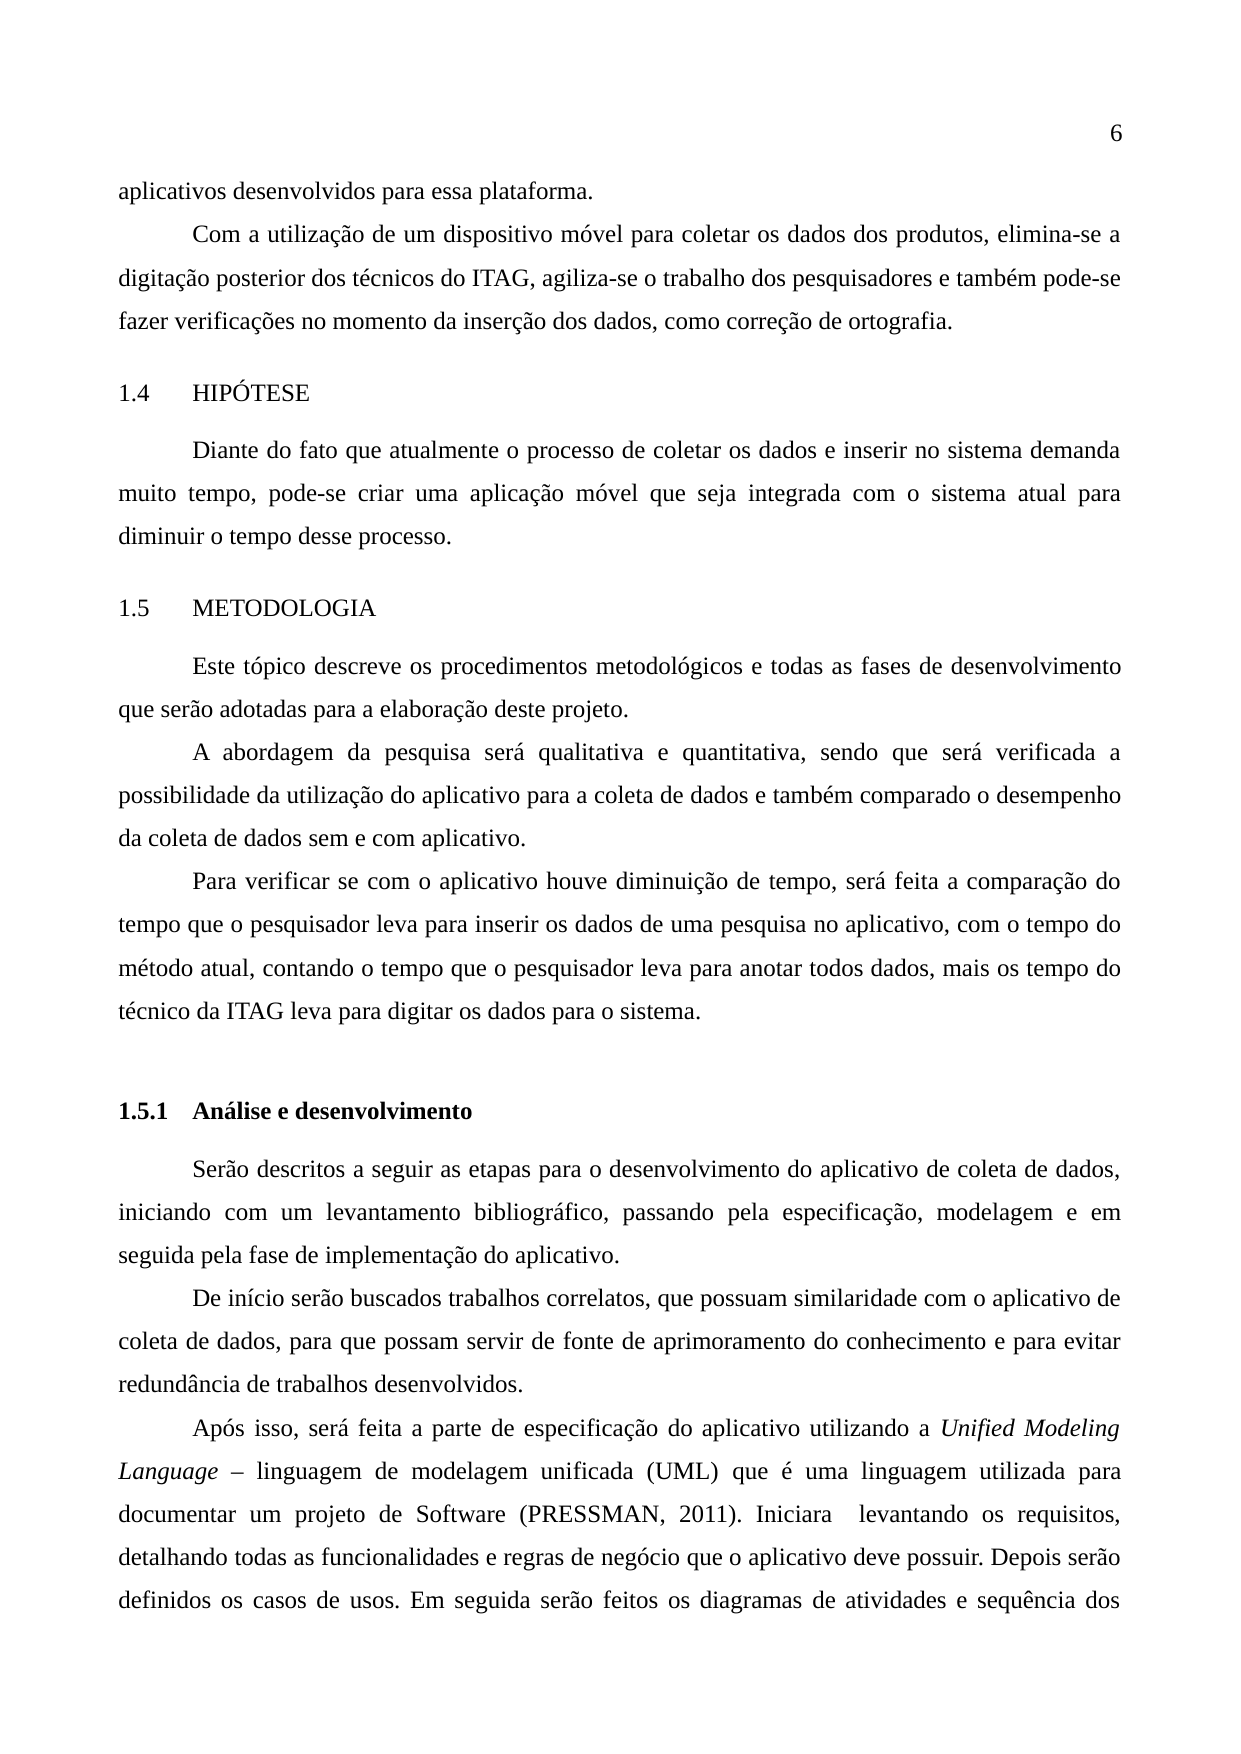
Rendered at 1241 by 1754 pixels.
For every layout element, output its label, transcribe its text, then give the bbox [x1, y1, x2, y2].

text Este tópico descreve os procedimentos metodológicos e todas as fases de desenvolvimento que serão adotadas para a elaboração deste projeto. [118, 651, 1122, 723]
subtitle METODOLOGIA [118, 593, 1122, 622]
text De início serão buscados trabalhos correlatos, que possuam similaridade com o aplicativo de coleta de dados, para que possam servir de fonte de aprimoramento do conhecimento e para evitar redundância de trabalhos desenvolvidos. [118, 1283, 1122, 1398]
text Serão descritos a seguir as etapas para o desenvolvimento do aplicativo de coleta de dados, iniciando com um levantamento bibliográfico, passando pela especificação, modelagem e em seguida pela fase de implementação do aplicativo. [118, 1154, 1122, 1269]
text Após isso, será feita a parte de especificação do aplicativo utilizando a Unified Modeling Language – linguagem de modelagem unificada (UML) que é uma linguagem utilizada para documentar um projeto de Software (PRESSMAN, 2011). Iniciara levantando os requisitos, detalhando todas as funcionalidades e regras de negócio que o aplicativo deve possuir. Depois serão definidos os casos de usos. Em seguida serão feitos os diagramas de atividades e sequência dos [118, 1413, 1122, 1614]
text A abordagem da pesquisa será qualitativa e quantitativa, sendo que será verificada a possibilidade da utilização do aplicativo para a coleta de dados e também comparado o desempenho da coleta de dados sem e com aplicativo. [118, 737, 1122, 852]
subtitle Análise e desenvolvimento [118, 1096, 1122, 1125]
text Diante do fato que atualmente o processo de coletar os dados e inserir no sistema demanda muito tempo, pode-se criar uma aplicação móvel que seja integrada com o sistema atual para diminuir o tempo desse processo. [118, 435, 1122, 550]
text Com a utilização de um dispositivo móvel para coletar os dados dos produtos, elimina-se a digitação posterior dos técnicos do ITAG, agiliza-se o trabalho dos pesquisadores e também pode-se fazer verificações no momento da inserção dos dados, como correção de ortografia. [118, 219, 1122, 334]
text aplicativos desenvolvidos para essa plataforma. [118, 176, 1122, 205]
text Para verificar se com o aplicativo houve diminuição de tempo, será feita a comparação do tempo que o pesquisador leva para inserir os dados de uma pesquisa no aplicativo, com o tempo do método atual, contando o tempo que o pesquisador leva para anotar todos dados, mais os tempo do técnico da ITAG leva para digitar os dados para o sistema. [118, 866, 1122, 1024]
subtitle Hipótese [118, 378, 1122, 406]
